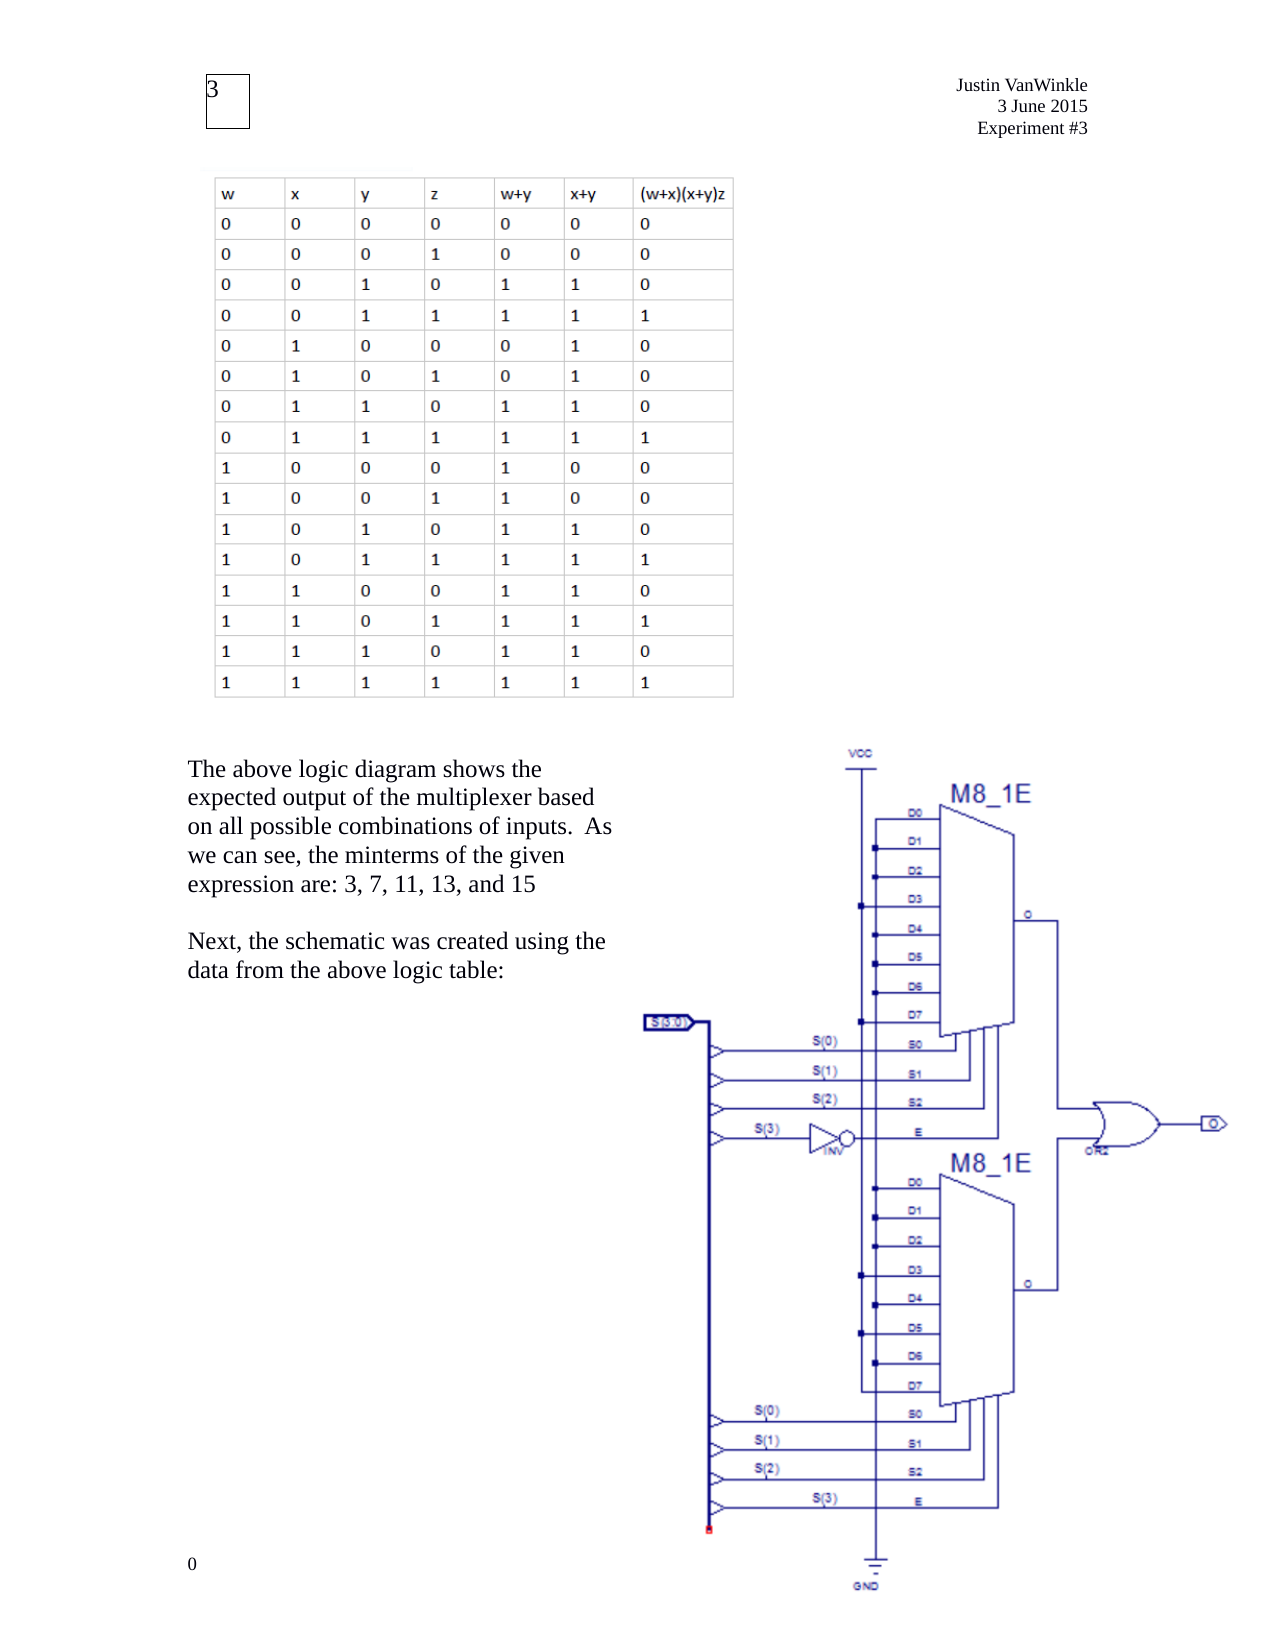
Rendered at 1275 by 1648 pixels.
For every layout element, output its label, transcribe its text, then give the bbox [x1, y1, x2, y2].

text Next, the schematic was created using the data from the above logic table: [187, 926, 622, 984]
picture [200, 167, 740, 707]
picture [622, 728, 1264, 1612]
text The above logic diagram shows the expected output of the multiplexer based on all possible combinations of inputs. As we can see, the minterms of the given expression are: 3, 7, 11, 13, and 15 [187, 754, 622, 897]
